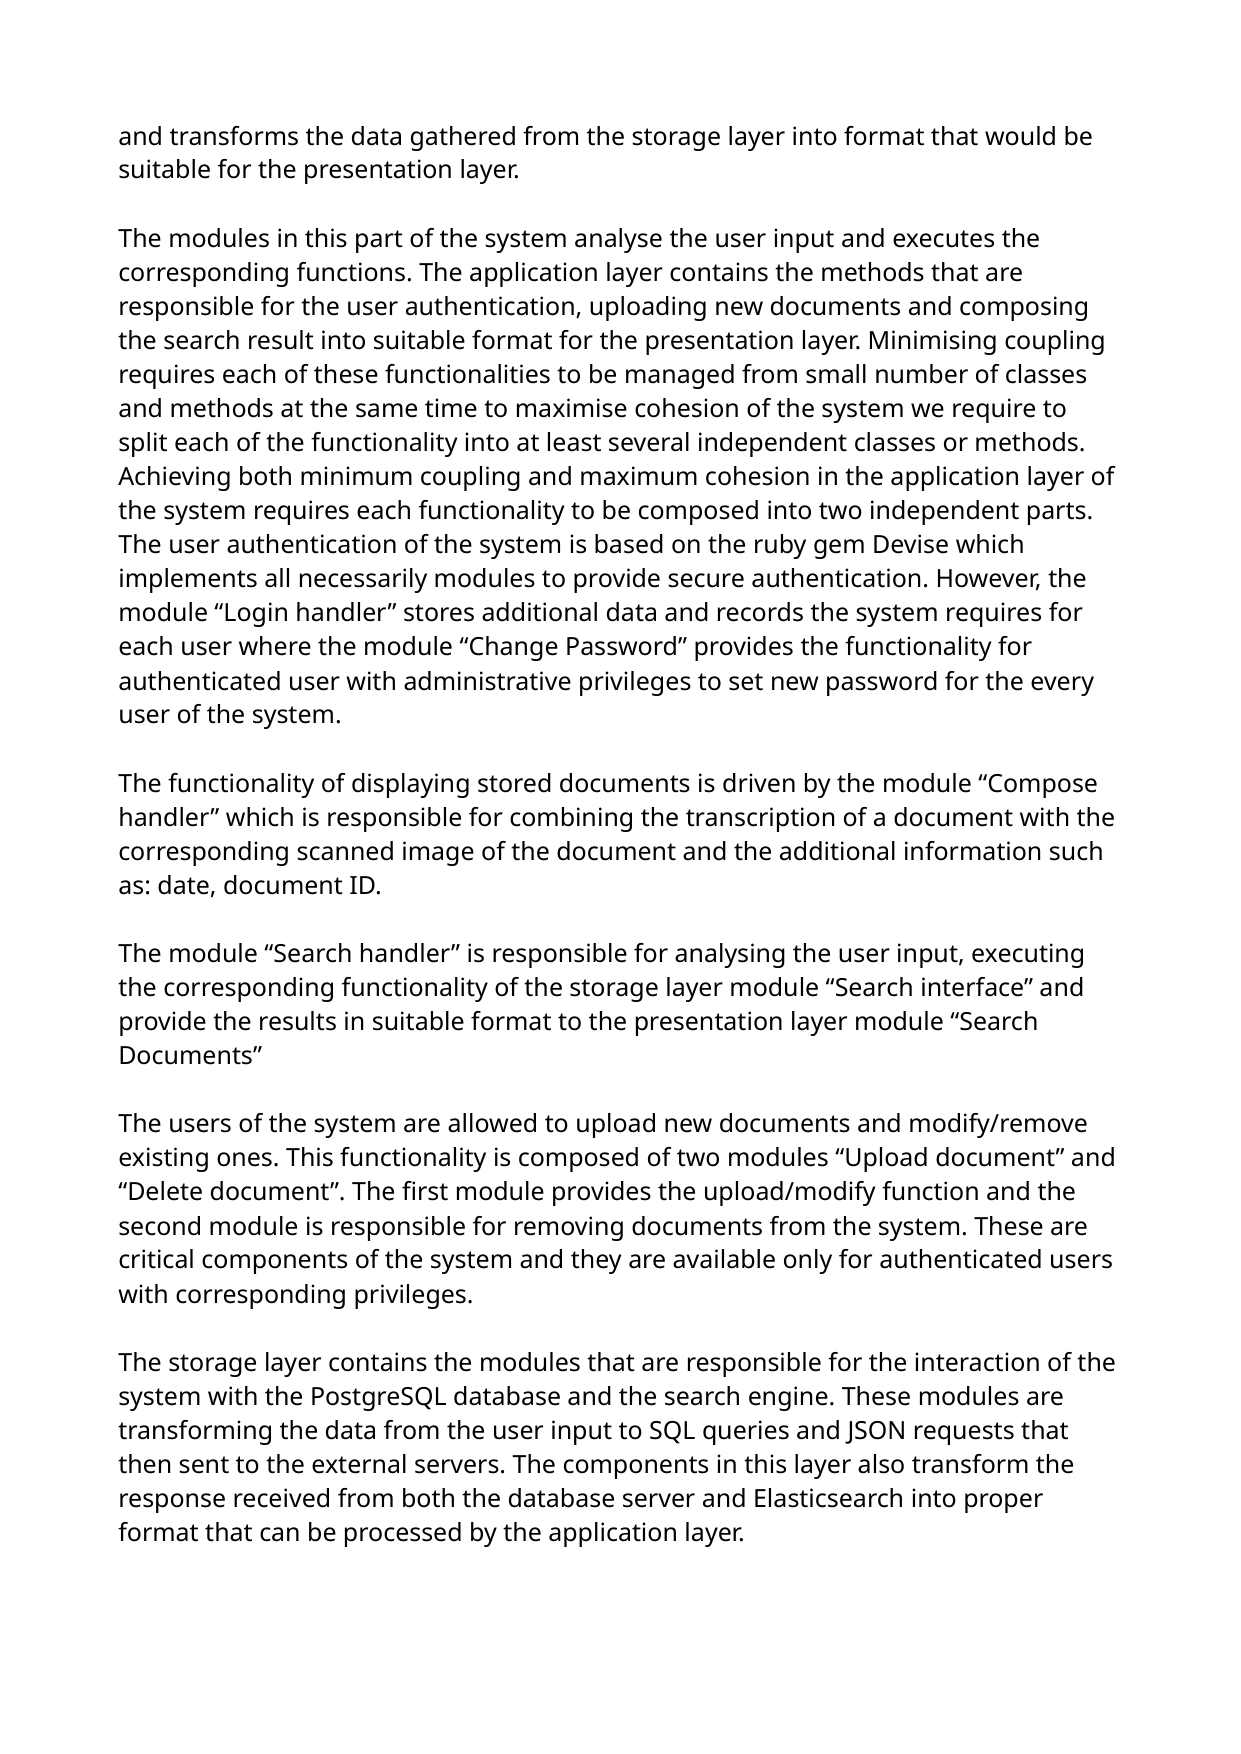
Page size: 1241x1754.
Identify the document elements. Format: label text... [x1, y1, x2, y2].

text The users of the system are allowed to upload new documents and modify/remove existing ones. This functionality is composed of two modules “Upload document” and “Delete document”. The first module provides the upload/modify function and the second module is responsible for removing documents from the system. These are critical components of the system and they are available only for authenticated users with corresponding privileges. [118, 1106, 1122, 1310]
text The modules in this part of the system analyse the user input and executes the corresponding functions. The application layer contains the methods that are responsible for the user authentication, uploading new documents and composing the search result into suitable format for the presentation layer. Minimising coupling requires each of these functionalities to be managed from small number of classes and methods at the same time to maximise cohesion of the system we require to split each of the functionality into at least several independent classes or methods. Achieving both minimum coupling and maximum cohesion in the application layer of the system requires each functionality to be composed into two independent parts. [118, 220, 1122, 527]
text and transforms the data gathered from the storage layer into format that would be suitable for the presentation layer. [118, 118, 1122, 186]
text The storage layer contains the modules that are responsible for the interaction of the system with the PostgreSQL database and the search engine. These modules are transforming the data from the user input to SQL queries and JSON requests that then sent to the external servers. The components in this layer also transform the response received from both the database server and Elasticsearch into proper format that can be processed by the application layer. [118, 1344, 1122, 1549]
text The user authentication of the system is based on the ruby gem Devise which implements all necessarily modules to provide secure authentication. However, the module “Login handler” stores additional data and records the system requires for each user where the module “Change Password” provides the functionality for authenticated user with administrative privileges to set new password for the every user of the system. [118, 527, 1122, 731]
text The module “Search handler” is responsible for analysing the user input, executing the corresponding functionality of the storage layer module “Search interface” and provide the results in suitable format to the presentation layer module “Search Documents” [118, 936, 1122, 1072]
text The functionality of displaying stored documents is driven by the module “Compose handler” which is responsible for combining the transcription of a document with the corresponding scanned image of the document and the additional information such as: date, document ID. [118, 765, 1122, 902]
